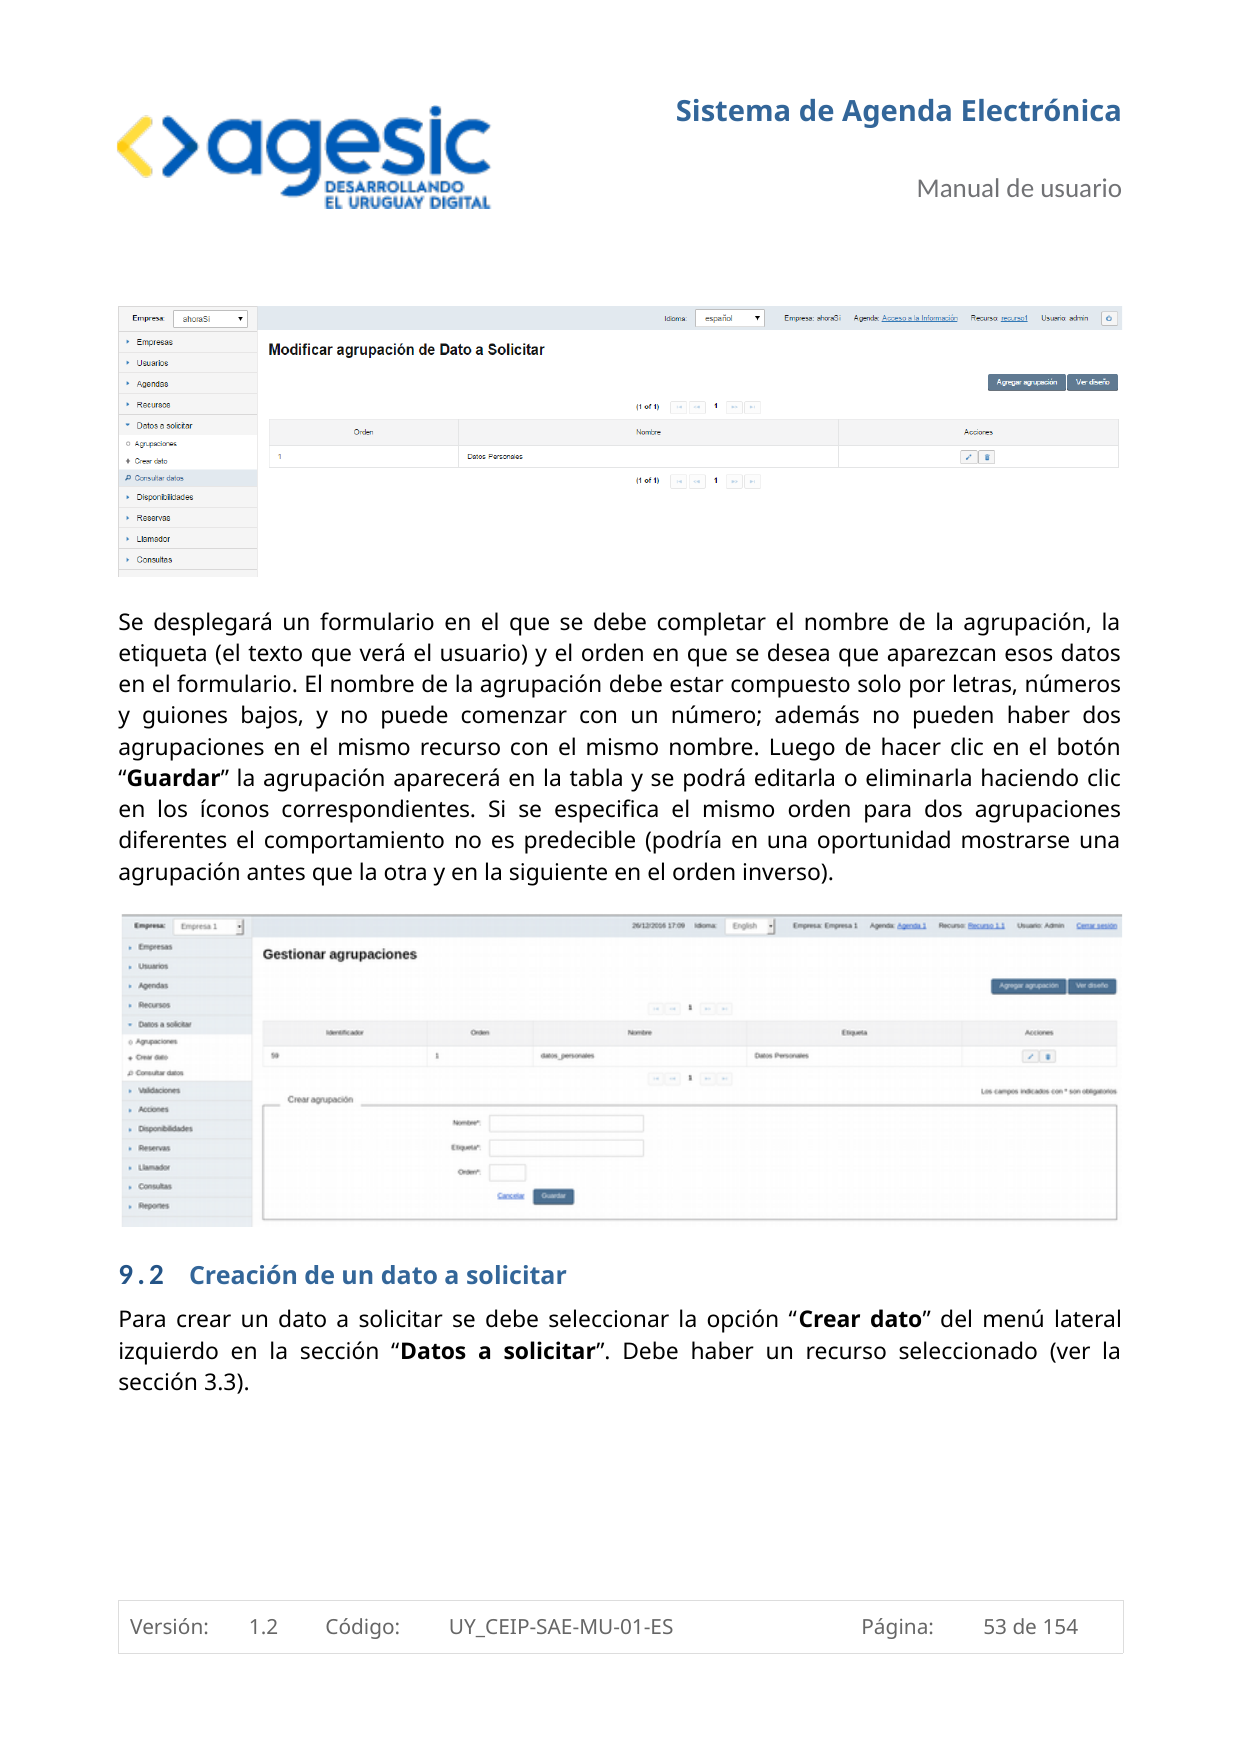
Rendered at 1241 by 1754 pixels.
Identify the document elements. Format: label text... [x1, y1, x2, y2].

picture [118, 913, 1123, 1227]
text Se desplegará un formulario en el que se debe completar el nombre de la agrupación, la etiqueta (el texto que verá el usuario) y el orden en que se desea que aparezcan esos datos en el formulario. El nombre de la agrupación debe estar compuesto solo por letras, números y guiones bajos, y no puede comenzar con un número; además no pueden haber dos agrupaciones en el mismo recurso con el mismo nombre. Luego de hacer clic en el botón “Guardar” la agrupación aparecerá en la tabla y se podrá editarla o eliminarla haciendo clic en los íconos correspondientes. Si se especifica el mismo orden para dos agrupaciones diferentes el comportamiento no es predecible (podría en una oportunidad mostrarse una agrupación antes que la otra y en la siguiente en el orden inverso). [118, 577, 1122, 887]
picture [118, 304, 1123, 577]
text Para crear un dato a solicitar se debe seleccionar la opción “Crear dato” del menú lateral izquierdo en la sección “Datos a solicitar”. Debe haber un recurso seleccionado (ver la sección 3.3). [118, 1303, 1122, 1397]
subtitle Creación de un dato a solicitar [118, 1227, 1122, 1291]
picture [116, 105, 492, 209]
